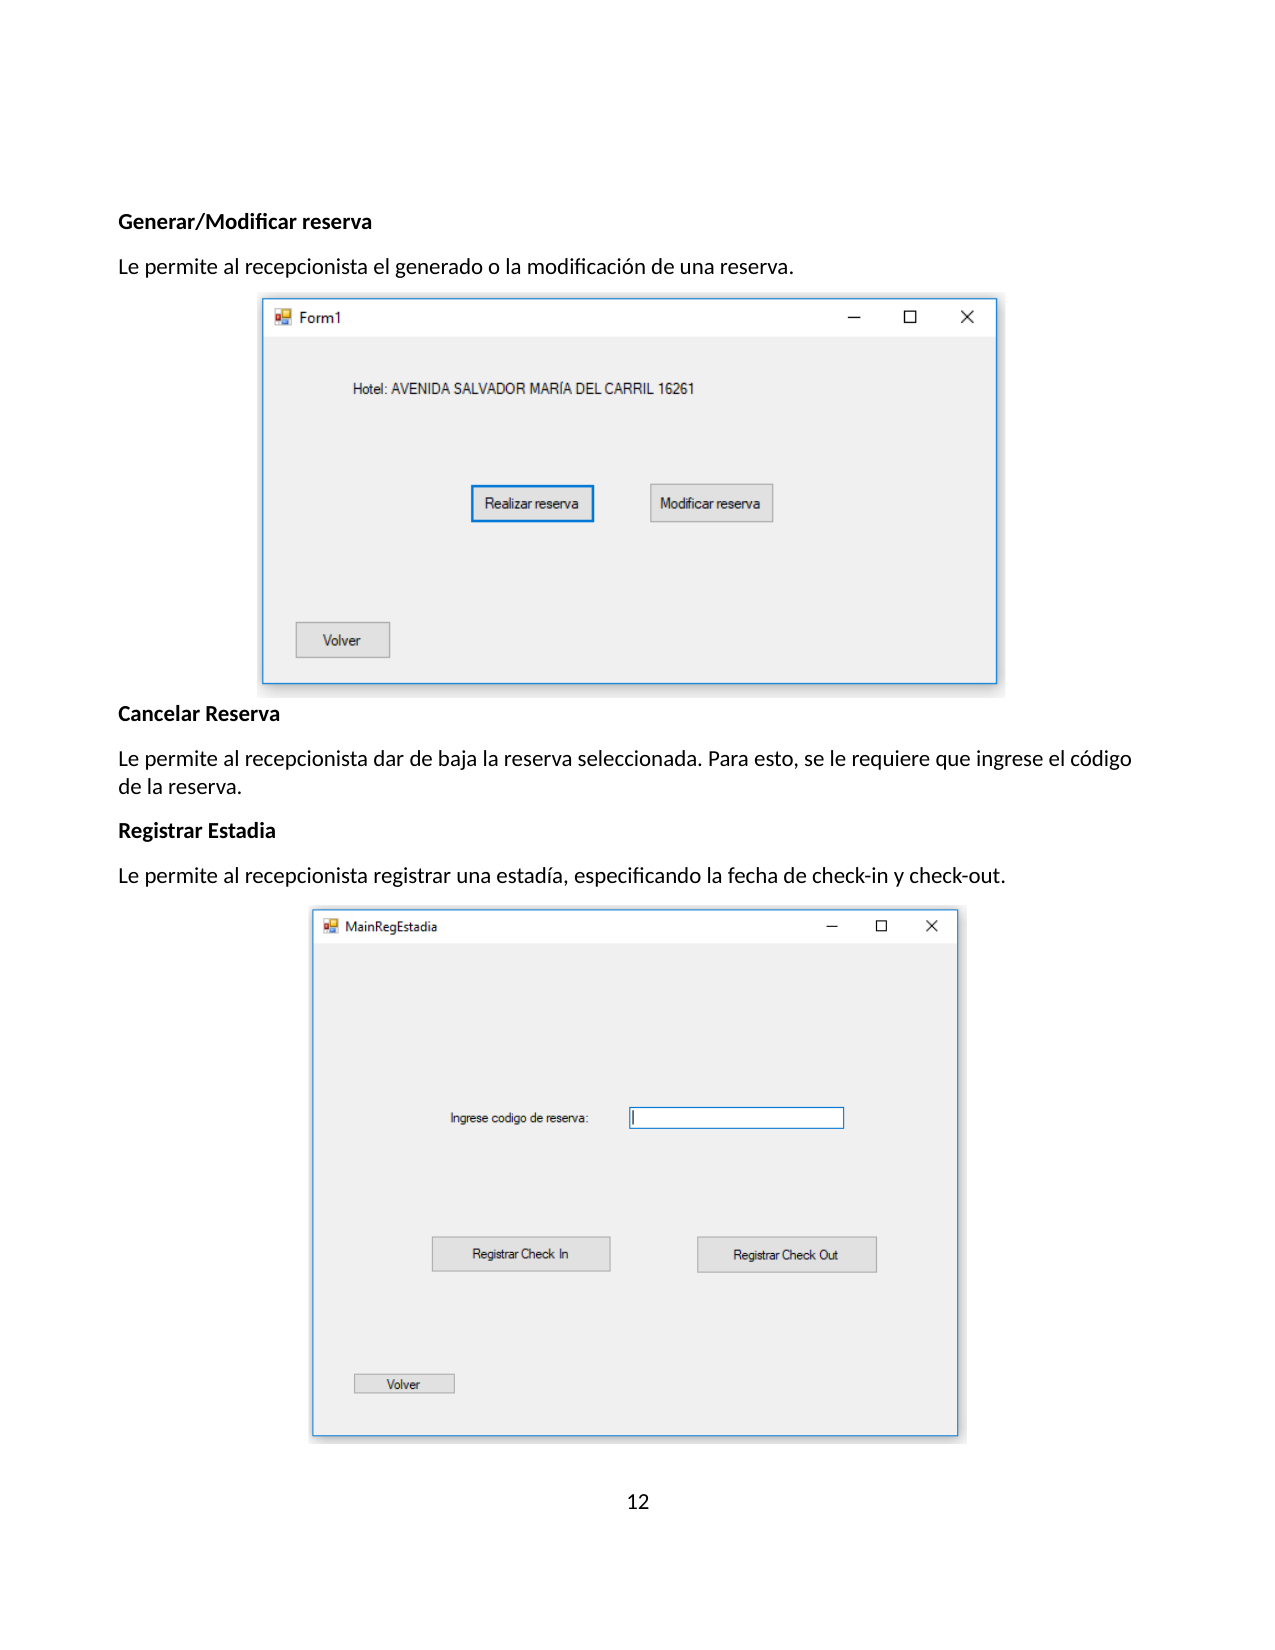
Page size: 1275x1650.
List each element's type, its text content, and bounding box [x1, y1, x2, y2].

text 12 [118, 1487, 1157, 1515]
text Le permite al recepcionista registrar una estadía, especificando la fecha de check-in y check-out. [118, 861, 1157, 889]
text Le permite al recepcionista el generado o la modificación de una reserva. [118, 252, 1157, 280]
text Cancelar Reserva [118, 699, 1157, 727]
text Registrar Estadia [118, 816, 1157, 844]
picture [257, 292, 1006, 698]
picture [308, 905, 967, 1444]
text Le permite al recepcionista dar de baja la reserva seleccionada. Para esto, se le requiere que ingrese el código de la reserva. [118, 744, 1157, 800]
text Generar/Modificar reserva [118, 207, 1157, 236]
